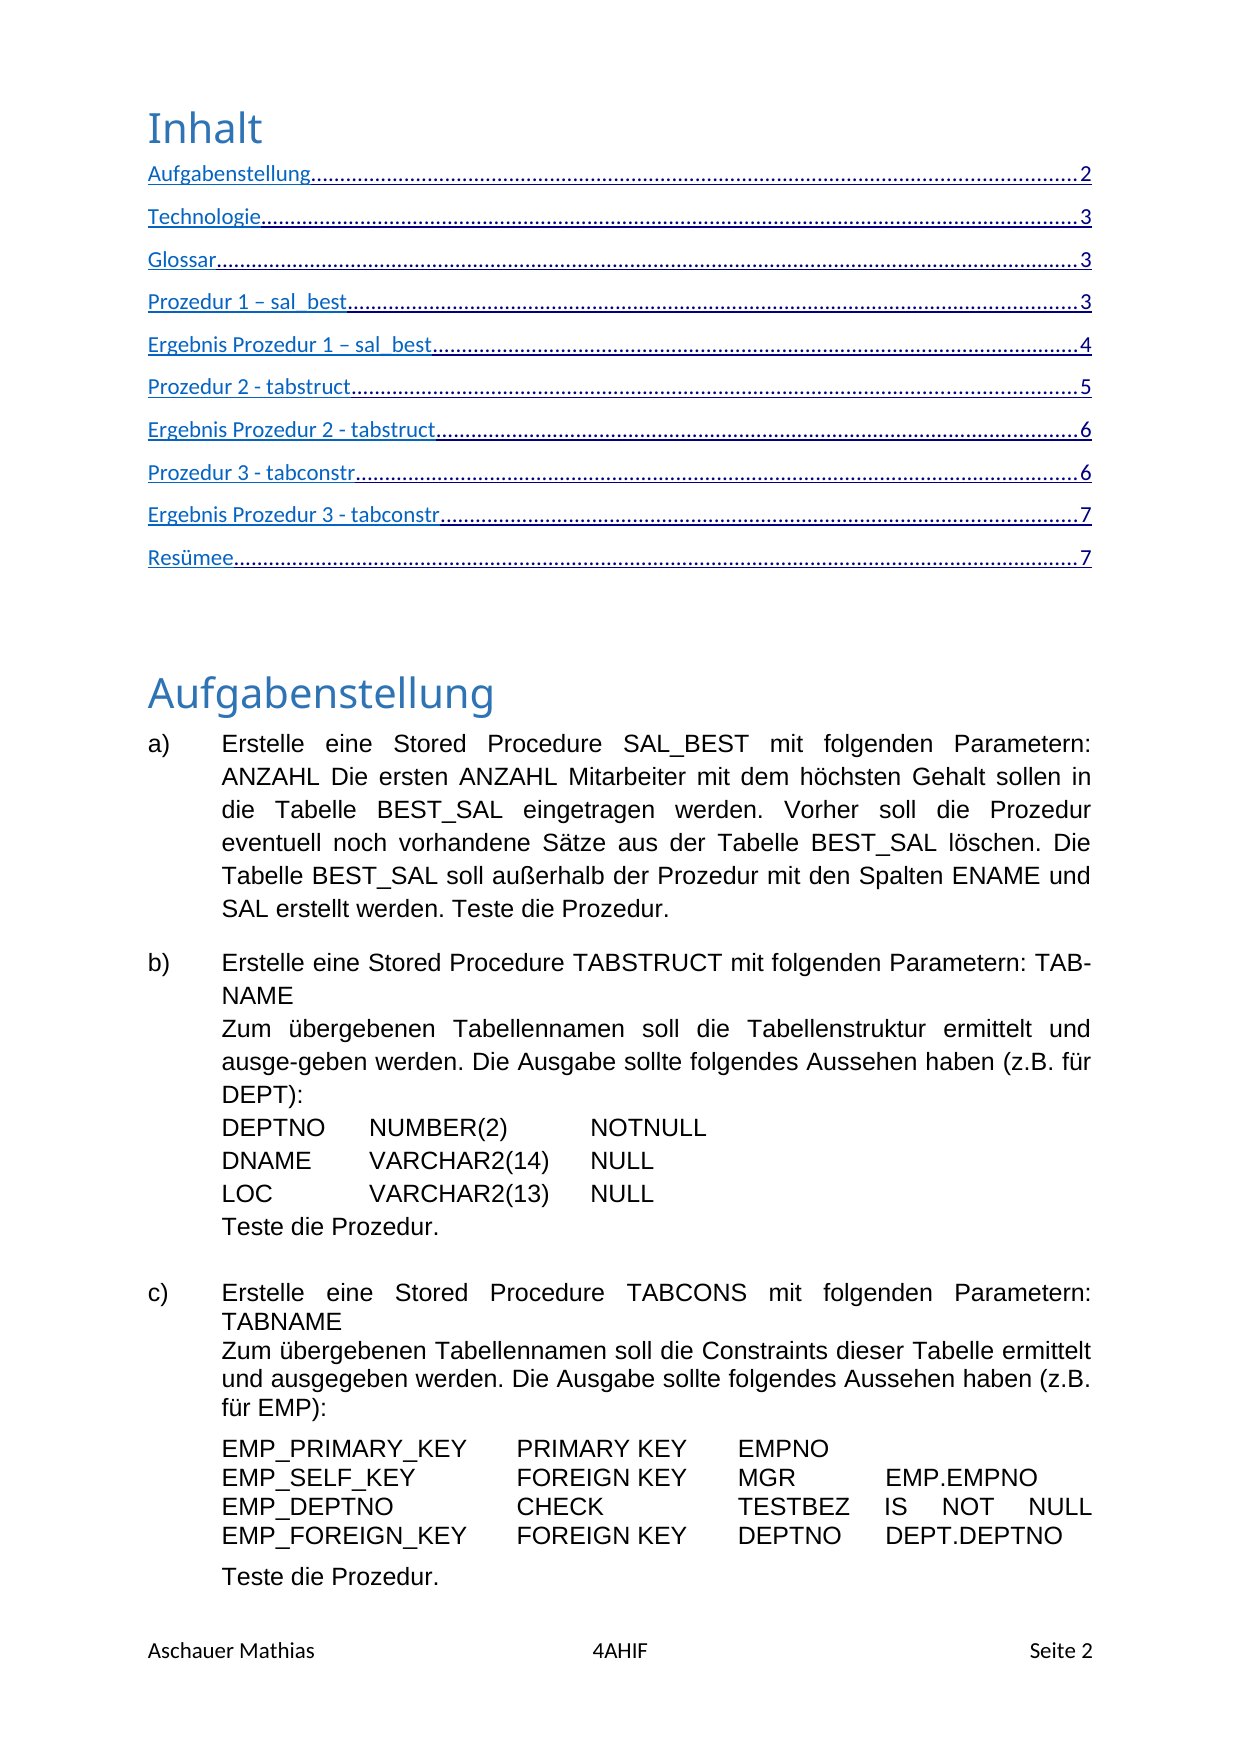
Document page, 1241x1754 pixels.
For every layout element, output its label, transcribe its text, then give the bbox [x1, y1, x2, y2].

text Teste die Prozedur. [148, 1562, 1093, 1591]
text Glossar 3 [148, 245, 1093, 273]
text c) Erstelle eine Stored Procedure TABCONS mit folgenden Parametern: TABNAME Zum übergebenen Tabellennamen soll die Constraints dieser Tabelle ermittelt und ausgegeben werden. Die Ausgabe sollte folgendes Aussehen haben (z.B. für EMP): [148, 1278, 1093, 1422]
text Prozedur 3 - tabconstr 6 [148, 458, 1093, 486]
text Technologie 3 [148, 202, 1093, 230]
text Ergebnis Prozedur 2 - tabstruct 6 [148, 415, 1093, 443]
text Prozedur 2 - tabstruct 5 [148, 372, 1093, 401]
text Inhalt [148, 99, 1093, 156]
text Prozedur 1 – sal_best 3 [148, 287, 1093, 315]
text Ergebnis Prozedur 1 – sal_best 4 [148, 330, 1093, 358]
text EMP_PRIMARY_KEY PRIMARY KEY EMPNO EMP_SELF_KEY FOREIGN KEY MGR EMP.EMPNO EMP_DEPTNO CHECK TESTBEZ IS NOT NULL EMP_FOREIGN_KEY FOREIGN KEY DEPTNO DEPT.DEPTNO [221, 1434, 1093, 1549]
text Ergebnis Prozedur 3 - tabconstr 7 [148, 500, 1093, 528]
text b) Erstelle eine Stored Procedure TABSTRUCT mit folgenden Parametern: TAB-NAME Zum übergebenen Tabellennamen soll die Tabellenstruktur ermittelt und ausge-geben werden. Die Ausgabe sollte folgendes Aussehen haben (z.B. für DEPT): DEPTNO NUMBER(2) NOTNULL DNAME VARCHAR2(14) NULL LOC VARCHAR2(13) NULL Teste die Prozedur. [148, 948, 1093, 1241]
subtitle Aufgabenstellung [148, 663, 1093, 720]
text Resümee 7 [148, 543, 1093, 571]
text a) Erstelle eine Stored Procedure SAL_BEST mit folgenden Parametern: ANZAHL Die ersten ANZAHL Mitarbeiter mit dem höchsten Gehalt sollen in die Tabelle BEST_SAL eingetragen werden. Vorher soll die Prozedur eventuell noch vorhandene Sätze aus der Tabelle BEST_SAL löschen. Die Tabelle BEST_SAL soll außerhalb der Prozedur mit den Spalten ENAME und SAL erstellt werden. Teste die Prozedur. [148, 729, 1093, 923]
text Aufgabenstellung 2 [148, 159, 1093, 187]
